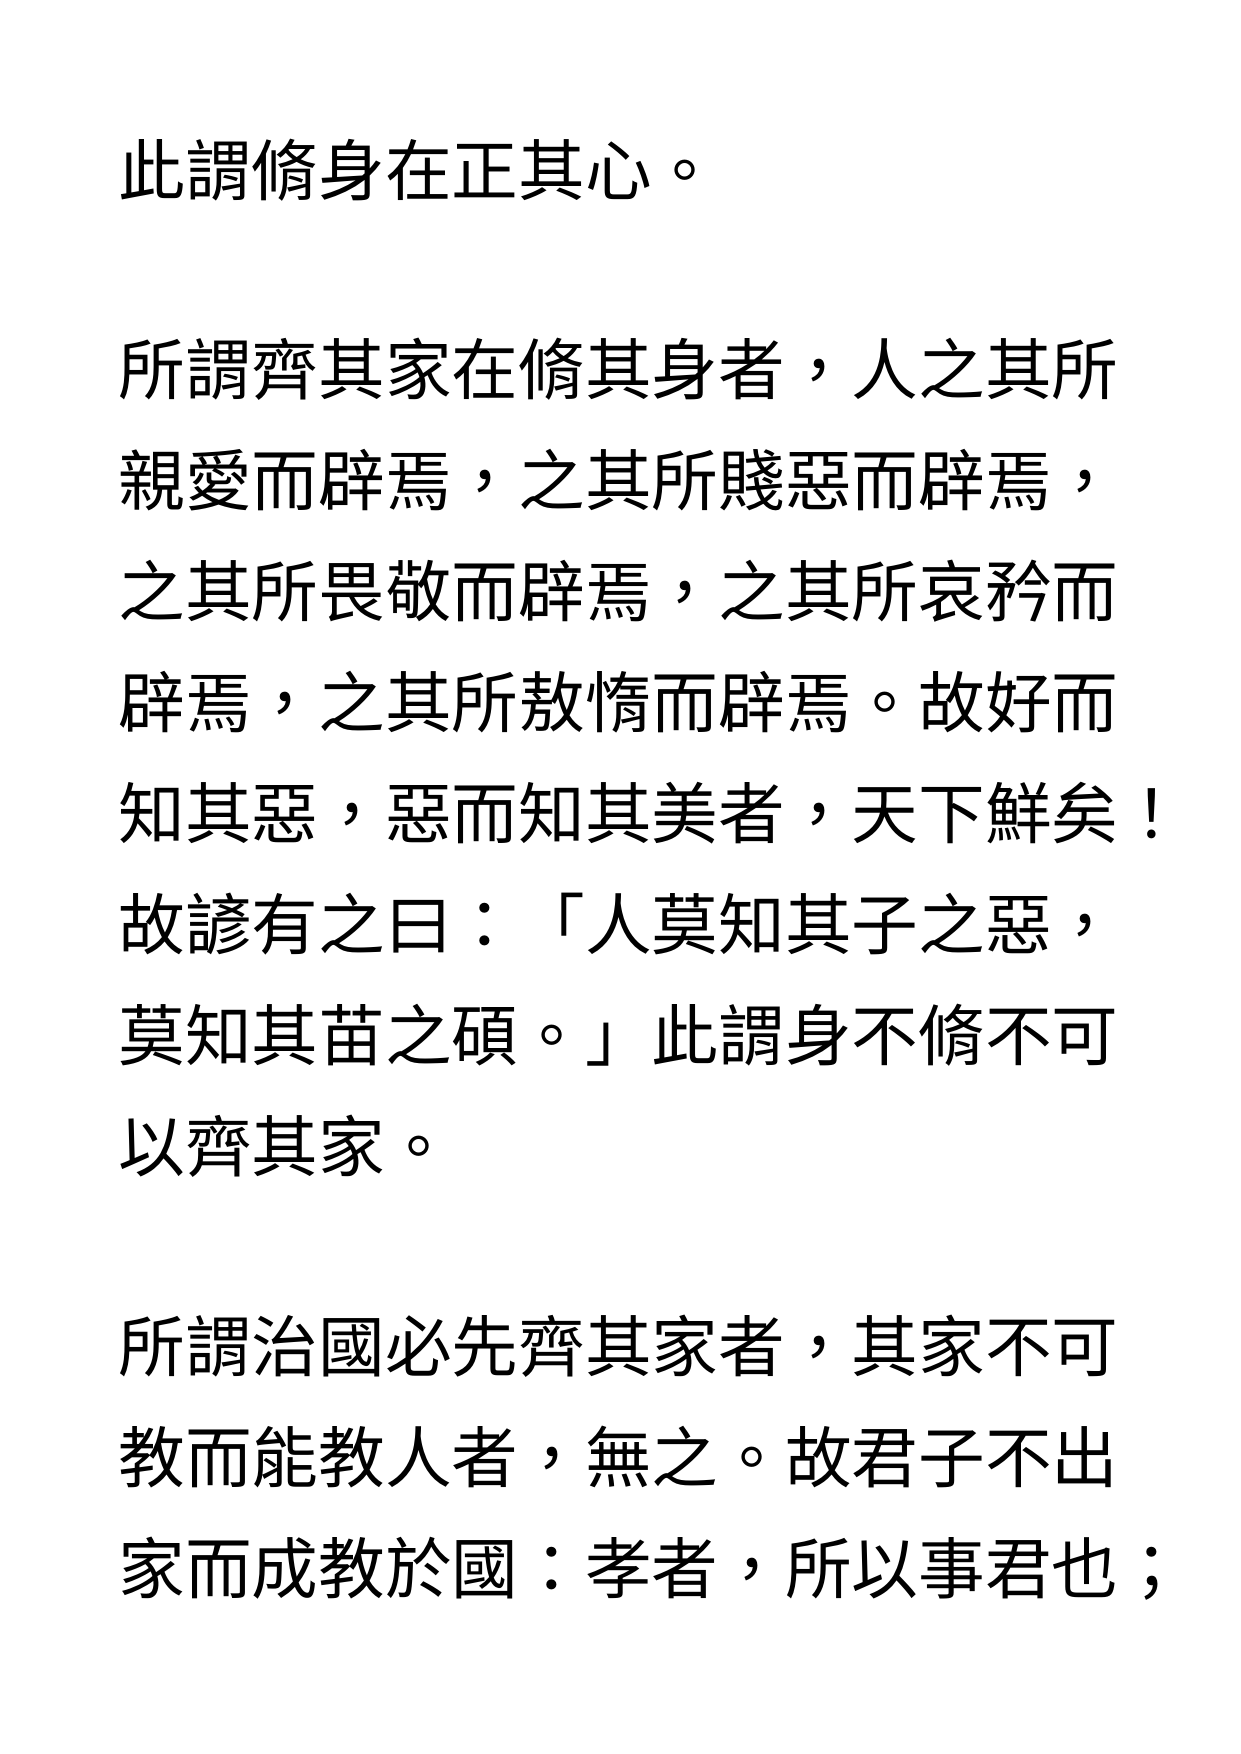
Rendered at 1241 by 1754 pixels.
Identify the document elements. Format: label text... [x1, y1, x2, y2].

text 所謂脩身在正其心者，身有所忿懥，則不得其正；有所恐懼，則不得其正；有所好樂，則不得其正；有所憂患，則不得其正。心不在焉，視而不見，聽而不聞，食而不知其味。此謂脩身在正其心。 [118, 118, 1122, 215]
text 所謂治國必先齊其家者，其家不可教而能教人者，無之。故君子不出家而成教於國：孝者，所以事君也；弟者，所以事長也；慈者，所以使眾也。《康誥》曰：「如保赤子」，心誠求之，雖不中不遠矣。未有學養子而後嫁者也！一家仁，一國興仁；一家讓，一國興讓；一人貪戾，一國作亂。其機如此。此謂一言僨事，一人定國。堯、舜率天下以仁，而民從之；桀、紂率天下以暴，而民從之。其所令反其所好，而民不從。是故君子有諸己而後求諸人，無諸己而後非諸人。所藏乎身不恕，而能喻諸人者，未之有也。故治國在齊其家。《詩》云：「桃之夭夭，其葉蓁蓁；之子于歸，宜其家人。」宜其家人，而後可以教國人。《詩》云：「宜兄宜弟。」宜兄宜弟，而後可以教國人。《詩》云：「其儀不忒，正是四國。」其爲父子兄弟足法，而後民法之也。此謂治國在齊其家。 [118, 1294, 1122, 1612]
text 所謂齊其家在脩其身者，人之其所親愛而辟焉，之其所賤惡而辟焉，之其所畏敬而辟焉，之其所哀矜而辟焉，之其所敖惰而辟焉。故好而知其惡，惡而知其美者，天下鮮矣！故諺有之曰：「人莫知其子之惡，莫知其苗之碩。」此謂身不脩不可以齊其家。 [118, 317, 1122, 1191]
